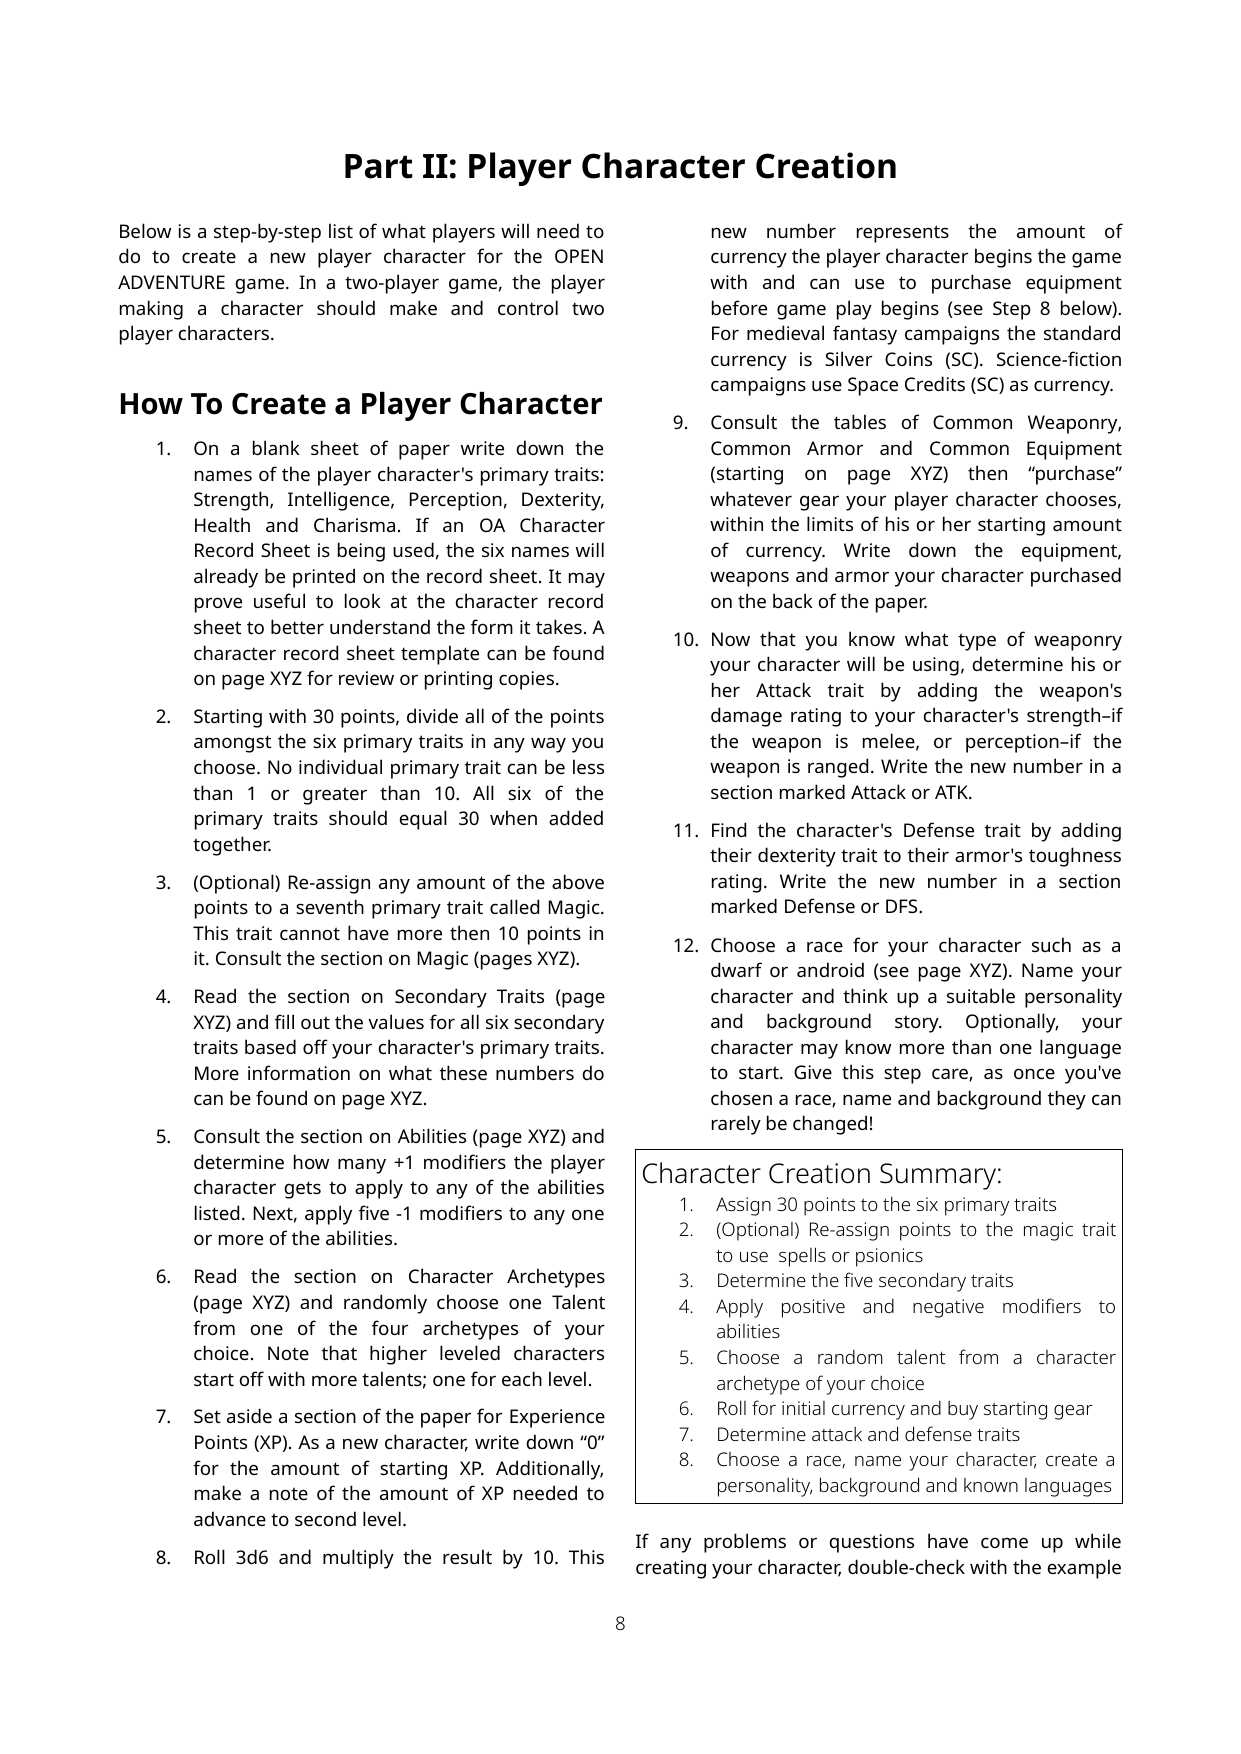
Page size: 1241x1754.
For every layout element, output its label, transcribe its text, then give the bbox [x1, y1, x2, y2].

list Find the character's Defense trait by adding their dexterity trait to their armor's toughness rating. Write the new number in a section marked Defense or DFS. [673, 817, 1122, 919]
text If any problems or questions have come up while creating your character, double-check with the example [635, 1504, 1122, 1580]
list Set aside a section of the paper for Experience Points (XP). As a new character, write down “0” for the amount of starting XP. Additionally, make a note of the amount of XP needed to advance to second level. [156, 1404, 605, 1531]
subtitle How To Create a Player Character [118, 383, 605, 423]
list Consult the tables of Common Weaponry, Common Armor and Common Equipment (starting on page XYZ) then “purchase” whatever gear your player character chooses, within the limits of his or her starting amount of currency. Write down the equipment, weapons and armor your character purchased on the back of the paper. [673, 409, 1122, 614]
list On a blank sheet of paper write down the names of the player character's primary traits: Strength, Intelligence, Perception, Dexterity, Health and Charisma. If an OA Character Record Sheet is being used, the six names will already be printed on the record sheet. It may prove useful to look at the character record sheet to better understand the form it takes. A character record sheet template can be found on page XYZ for review or printing copies. [156, 436, 605, 691]
list (Optional) Re-assign any amount of the above points to a seventh primary trait called Magic. This trait cannot have more then 10 points in it. Consult the section on Magic (pages XYZ). [156, 869, 605, 971]
list Choose a race for your character such as a dwarf or android (see page XYZ). Name your character and think up a suitable personality and background story. Optionally, your character may know more than one language to start. Give this step care, as once you've chosen a race, name and background they can rarely be changed! [673, 932, 1122, 1136]
list new number represents the amount of currency the player character begins the game with and can use to purchase equipment before game play begins (see Step 8 below). For medieval fantasy campaigns the standard currency is Silver Coins (SC). Science-fiction campaigns use Space Credits (SC) as currency. [673, 218, 1122, 397]
list Read the section on Secondary Traits (page XYZ) and fill out the values for all six secondary traits based off your character's primary traits. More information on what these numbers do can be found on page XYZ. [156, 983, 605, 1111]
list Roll 3d6 and multiply the result by 10. This [156, 1544, 605, 1569]
table_header Character Creation Summary: Assign 30 points to the six primary traits (Optional) Re-assign points to the magic trait to use spells or psionics Determine the five secondary traits Apply positive and negative modifiers to abilities Choose a random talent from a character archetype of your choice Roll for initial currency and buy starting gear Determine attack and defense traits Choose a race, name your character, create a personality, background and known languages [636, 1150, 1122, 1503]
list Consult the section on Abilities (page XYZ) and determine how many +1 modifiers the player character gets to apply to any of the abilities listed. Next, apply five -1 modifiers to any one or more of the abilities. [156, 1124, 605, 1251]
text Below is a step-by-step list of what players will need to do to create a new player character for the OPEN ADVENTURE game. In a two-player game, the player making a character should make and control two player characters. [118, 218, 605, 346]
list Now that you know what type of weaponry your character will be using, determine his or her Attack trait by adding the weapon's damage rating to your character's strength–if the weapon is melee, or perception–if the weapon is ranged. Write the new number in a section marked Attack or ATK. [673, 626, 1122, 805]
list Read the section on Character Archetypes (page XYZ) and randomly choose one Talent from one of the four archetypes of your choice. Note that higher leveled characters start off with more talents; one for each level. [156, 1264, 605, 1391]
list Starting with 30 points, divide all of the points amongst the six primary traits in any way you choose. No individual primary trait can be less than 1 or greater than 10. All six of the primary traits should equal 30 when added together. [156, 703, 605, 856]
